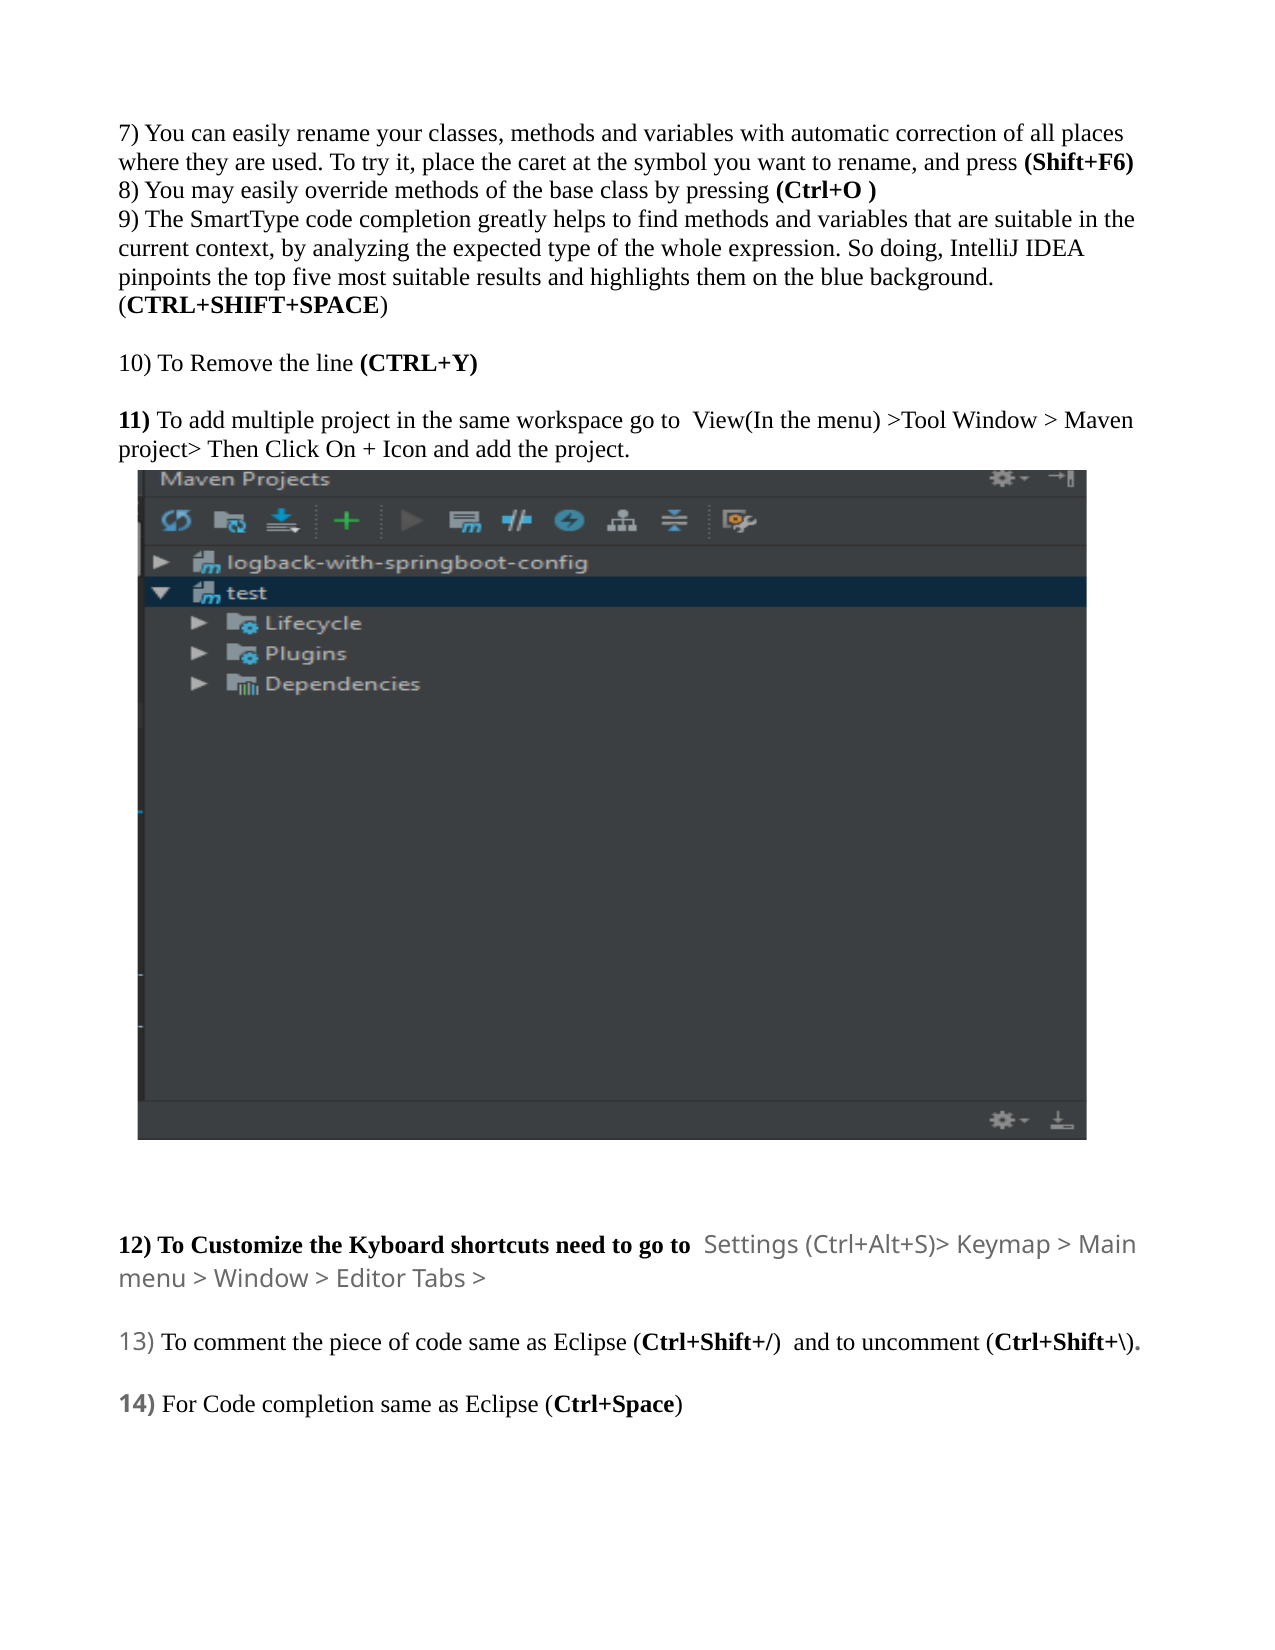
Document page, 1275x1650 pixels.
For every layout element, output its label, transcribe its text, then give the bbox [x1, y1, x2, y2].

text 11) To add multiple project in the same workspace go to View(In the menu) >Tool Window > Maven project> Then Click On + Icon and add the project. [118, 406, 1157, 463]
text 14) For Code completion same as Eclipse (Ctrl+Space) [118, 1386, 1157, 1420]
text 7) You can easily rename your classes, methods and variables with automatic correction of all places where they are used. To try it, place the caret at the symbol you want to rename, and press (Shift+F6) [118, 118, 1157, 176]
text 13) To comment the piece of code same as Eclipse (Ctrl+Shift+/) and to uncomment (Ctrl+Shift+\). [118, 1323, 1157, 1357]
text 8) You may easily override methods of the base class by pressing (Ctrl+O ) [118, 176, 1157, 204]
text 10) To Remove the line (CTRL+Y) [118, 348, 1157, 377]
picture [137, 470, 1087, 1140]
text (CTRL+SHIFT+SPACE) [118, 291, 1157, 319]
text 9) The SmartType code completion greatly helps to find methods and variables that are suitable in the current context, by analyzing the expected type of the whole expression. So doing, IntelliJ IDEA pinpoints the top five most suitable results and highlights them on the blue background. [118, 204, 1157, 291]
text 12) To Customize the Kyboard shortcuts need to go to Settings (Ctrl+Alt+S)> Keymap > Main menu > Window > Editor Tabs > [118, 1226, 1157, 1294]
